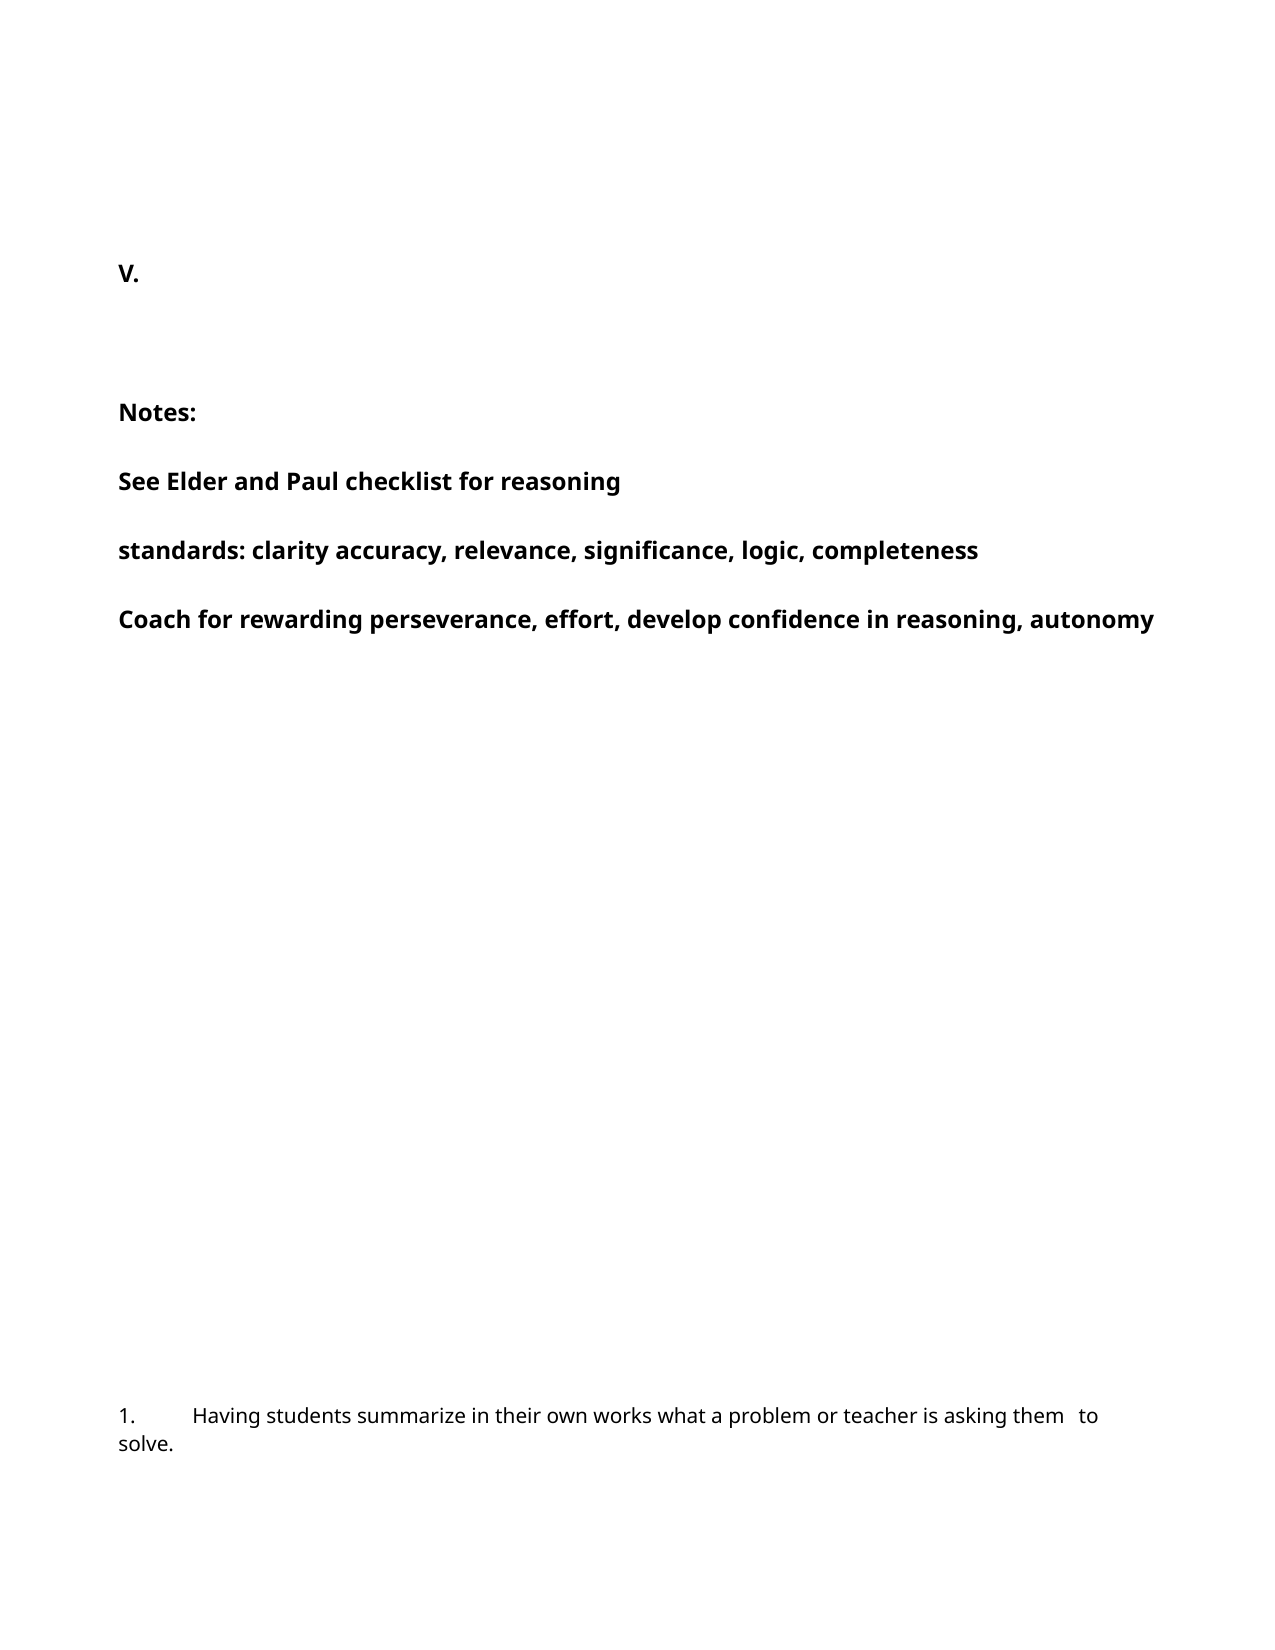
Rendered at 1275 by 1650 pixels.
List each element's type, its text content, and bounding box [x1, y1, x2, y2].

text Notes: [118, 395, 1157, 452]
text V. [118, 257, 1157, 313]
text 1. Having students summarize in their own works what a problem or teacher is asking them to solve. [118, 1401, 1157, 1458]
text Coach for rewarding perseverance, effort, develop confidence in reasoning, autonomy [118, 603, 1157, 660]
text standards: clarity accuracy, relevance, significance, logic, completeness [118, 534, 1157, 591]
text See Elder and Paul checklist for reasoning [118, 464, 1157, 521]
